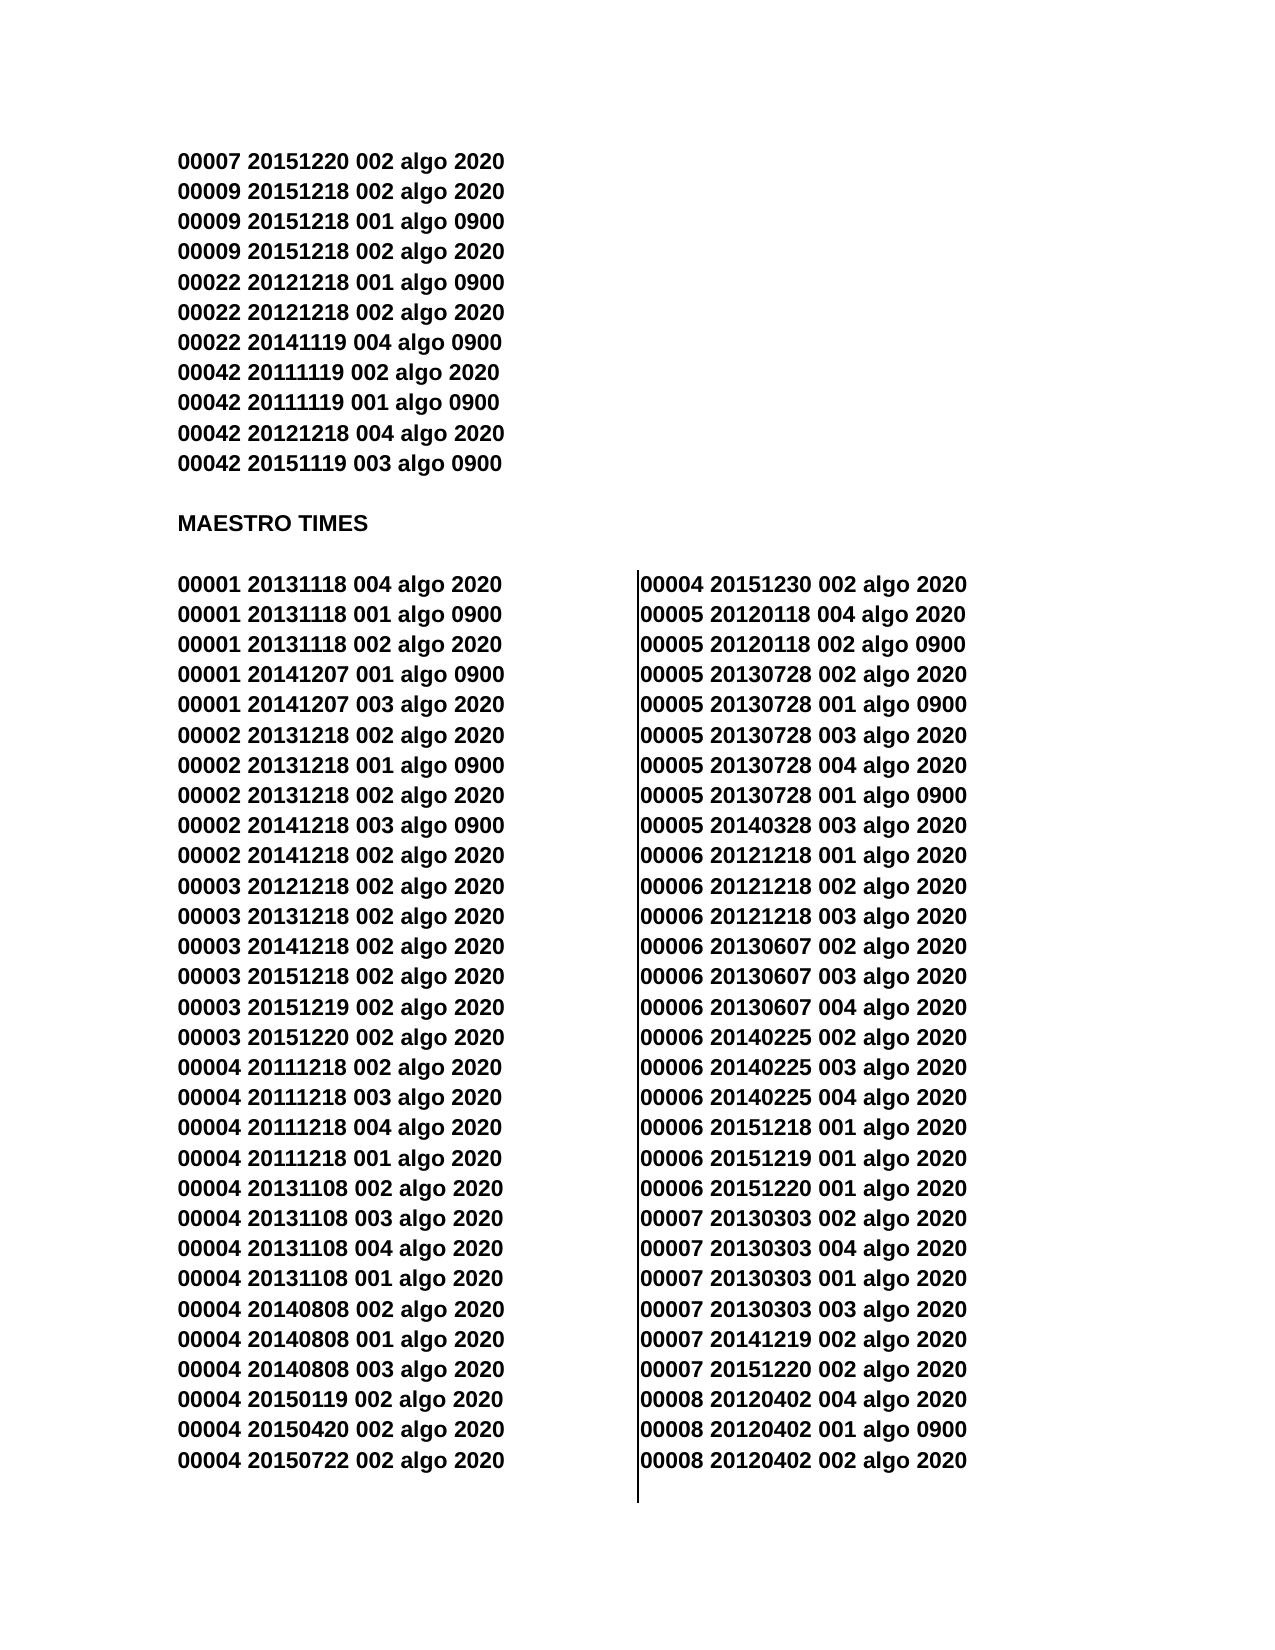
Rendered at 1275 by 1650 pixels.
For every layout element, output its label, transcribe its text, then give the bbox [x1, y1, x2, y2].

text 00009 20151218 002 algo 2020 [177, 178, 1098, 204]
text 00003 20151218 002 algo 2020 [177, 963, 635, 989]
text 00007 20141219 002 algo 2020 [640, 1326, 1098, 1352]
text 00007 20151220 002 algo 2020 [640, 1356, 1098, 1382]
text 00004 20131108 001 algo 2020 [177, 1265, 635, 1292]
text 00006 20140225 004 algo 2020 [640, 1084, 1098, 1110]
text 00004 20131108 002 algo 2020 [177, 1175, 635, 1201]
text 00042 20111119 002 algo 2020 [177, 359, 1098, 385]
text 00006 20130607 003 algo 2020 [640, 963, 1098, 989]
text 00005 20120118 004 algo 2020 [640, 601, 1098, 627]
text 00004 20131108 003 algo 2020 [177, 1205, 635, 1231]
text 00001 20131118 002 algo 2020 [177, 631, 635, 657]
text 00022 20141119 004 algo 0900 [177, 329, 1098, 355]
text 00007 20130303 002 algo 2020 [640, 1205, 1098, 1231]
text 00003 20131218 002 algo 2020 [177, 903, 635, 929]
text 00006 20121218 002 algo 2020 [640, 873, 1098, 899]
text 00004 20150119 002 algo 2020 [177, 1386, 635, 1412]
text 00001 20141207 001 algo 0900 [177, 661, 635, 687]
text 00005 20130728 003 algo 2020 [640, 722, 1098, 748]
text 00004 20111218 002 algo 2020 [177, 1054, 635, 1080]
text 00009 20151218 002 algo 2020 [177, 238, 1098, 264]
text 00003 20151220 002 algo 2020 [177, 1024, 635, 1050]
text 00004 20111218 001 algo 2020 [177, 1144, 635, 1171]
text 00004 20151230 002 algo 2020 [640, 571, 1098, 597]
text 00003 20141218 002 algo 2020 [177, 933, 635, 959]
text 00006 20151220 001 algo 2020 [640, 1175, 1098, 1201]
text 00022 20121218 002 algo 2020 [177, 299, 1098, 325]
text 00004 20140808 001 algo 2020 [177, 1326, 635, 1352]
text 00006 20140225 002 algo 2020 [640, 1024, 1098, 1050]
text 00007 20130303 004 algo 2020 [640, 1235, 1098, 1261]
text 00001 20141207 003 algo 2020 [177, 691, 635, 718]
text 00004 20140808 002 algo 2020 [177, 1296, 635, 1322]
text 00022 20121218 001 algo 0900 [177, 268, 1098, 295]
text 00001 20131118 004 algo 2020 [177, 571, 635, 597]
text 00003 20121218 002 algo 2020 [177, 873, 635, 899]
text 00008 20120402 002 algo 2020 [640, 1447, 1098, 1473]
text 00006 20121218 001 algo 2020 [640, 842, 1098, 869]
text 00008 20120402 001 algo 0900 [640, 1416, 1098, 1443]
text 00042 20151119 003 algo 0900 [177, 450, 1098, 476]
text 00006 20121218 003 algo 2020 [640, 903, 1098, 929]
text 00042 20121218 004 algo 2020 [177, 419, 1098, 446]
text 00009 20151218 001 algo 0900 [177, 208, 1098, 234]
text 00005 20130728 002 algo 2020 [640, 661, 1098, 687]
text 00002 20141218 003 algo 0900 [177, 812, 635, 838]
text 00008 20120402 004 algo 2020 [640, 1386, 1098, 1412]
text 00006 20151218 001 algo 2020 [640, 1114, 1098, 1141]
text 00005 20120118 002 algo 0900 [640, 631, 1098, 657]
text MAESTRO TIMES [177, 510, 1098, 536]
text 00004 20150722 002 algo 2020 [177, 1447, 635, 1473]
text 00004 20140808 003 algo 2020 [177, 1356, 635, 1382]
text 00007 20151220 002 algo 2020 [177, 148, 1098, 174]
text 00005 20130728 001 algo 0900 [640, 691, 1098, 718]
text 00002 20131218 002 algo 2020 [177, 722, 635, 748]
text 00004 20131108 004 algo 2020 [177, 1235, 635, 1261]
text 00042 20111119 001 algo 0900 [177, 389, 1098, 416]
text 00004 20150420 002 algo 2020 [177, 1416, 635, 1443]
text 00002 20131218 002 algo 2020 [177, 782, 635, 808]
text 00006 20140225 003 algo 2020 [640, 1054, 1098, 1080]
text 00007 20130303 003 algo 2020 [640, 1296, 1098, 1322]
text 00002 20141218 002 algo 2020 [177, 842, 635, 869]
text 00006 20151219 001 algo 2020 [640, 1144, 1098, 1171]
text 00005 20130728 001 algo 0900 [640, 782, 1098, 808]
text 00004 20111218 003 algo 2020 [177, 1084, 635, 1110]
text 00002 20131218 001 algo 0900 [177, 752, 635, 778]
text 00004 20111218 004 algo 2020 [177, 1114, 635, 1141]
text 00005 20140328 003 algo 2020 [640, 812, 1098, 838]
text 00001 20131118 001 algo 0900 [177, 601, 635, 627]
text 00005 20130728 004 algo 2020 [640, 752, 1098, 778]
text 00006 20130607 004 algo 2020 [640, 993, 1098, 1020]
text 00003 20151219 002 algo 2020 [177, 993, 635, 1020]
text 00007 20130303 001 algo 2020 [640, 1265, 1098, 1292]
text 00006 20130607 002 algo 2020 [640, 933, 1098, 959]
